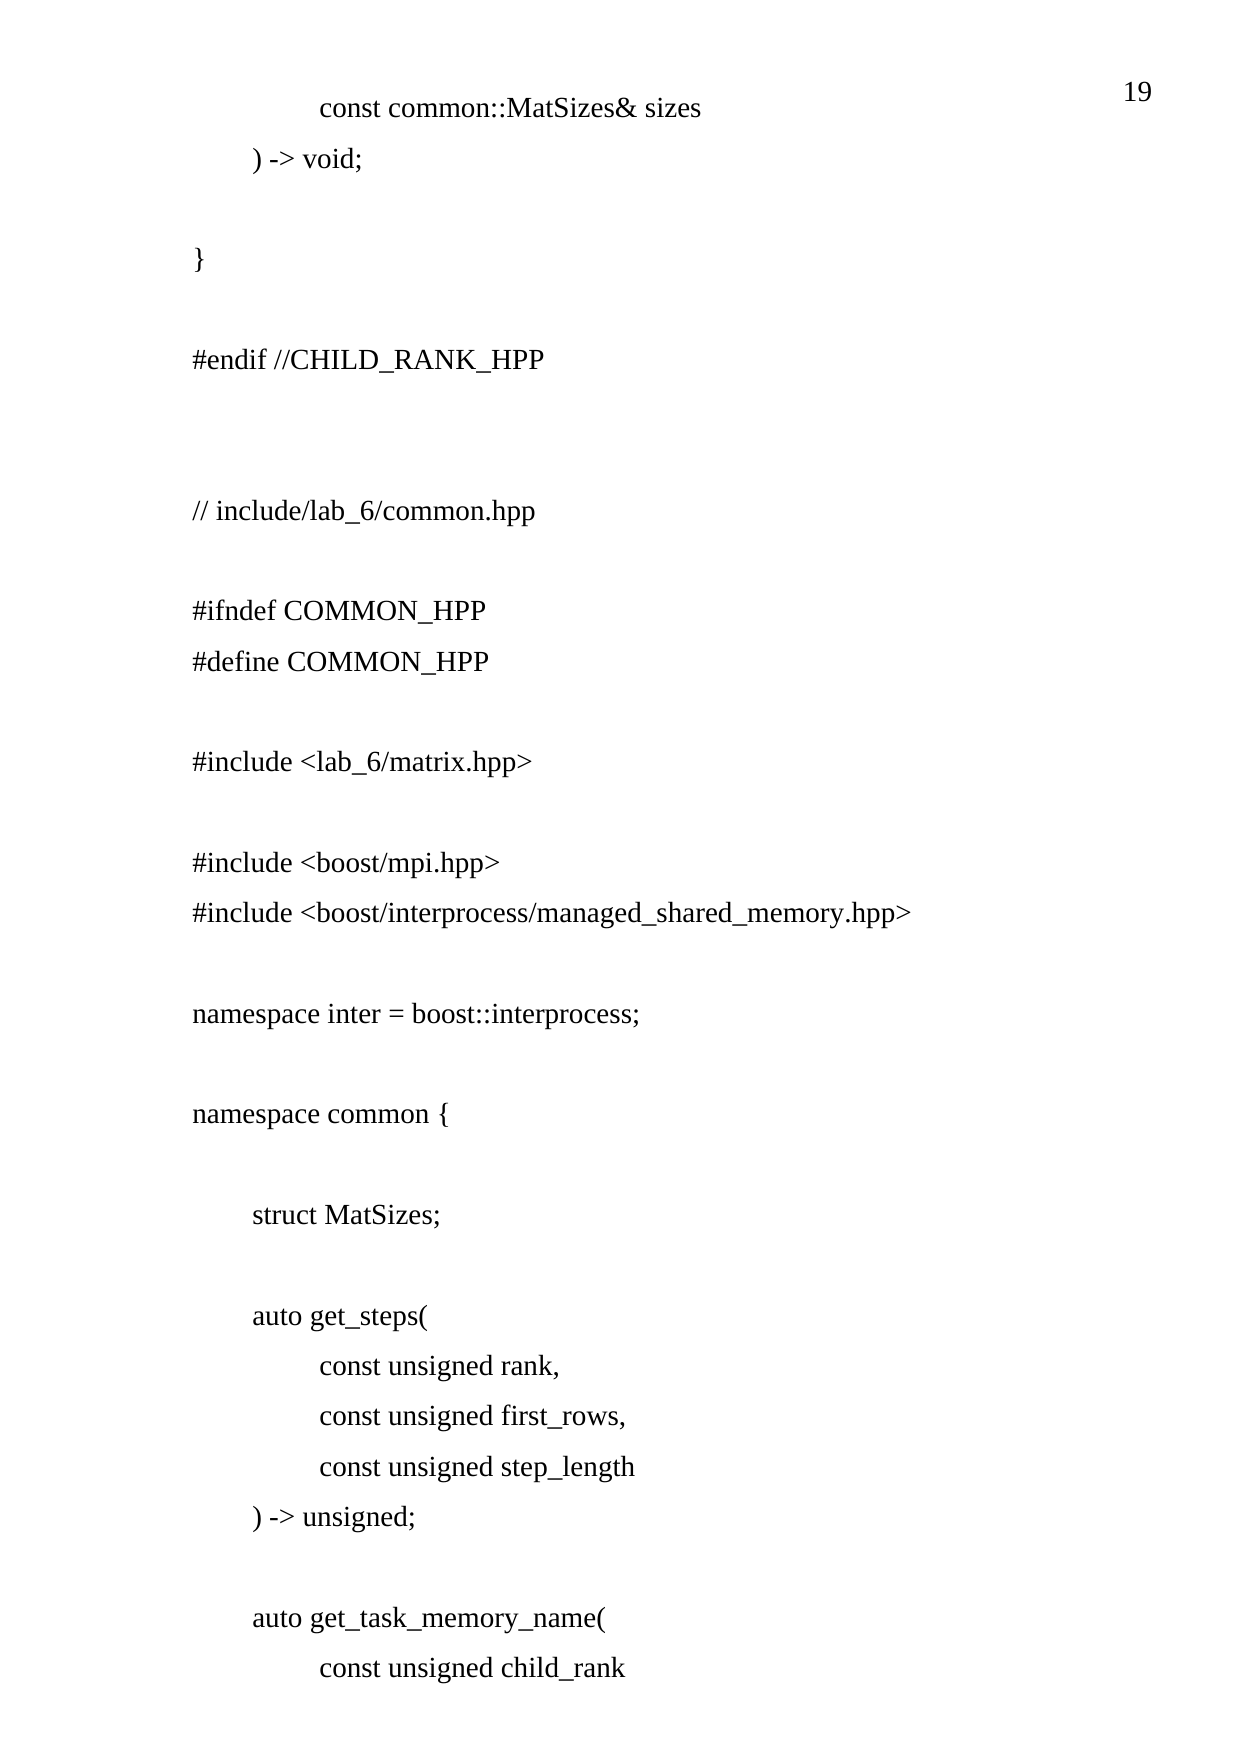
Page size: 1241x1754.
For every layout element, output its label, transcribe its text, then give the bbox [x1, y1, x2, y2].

text // include/lab_6/common.hpp [118, 493, 1122, 526]
text const unsigned first_rows, [118, 1398, 1122, 1432]
text #endif //CHILD_RANK_HPP [118, 342, 1122, 376]
text #include <boost/interprocess/managed_shared_memory.hpp> [118, 895, 1122, 929]
text #ifndef COMMON_HPP [118, 593, 1122, 627]
text auto get_task_memory_name( [118, 1600, 1122, 1633]
text const unsigned rank, [118, 1348, 1122, 1382]
text #include <boost/mpi.hpp> [118, 845, 1122, 879]
text #define COMMON_HPP [118, 644, 1122, 677]
text auto get_steps( [118, 1298, 1122, 1331]
text const unsigned step_length [118, 1449, 1122, 1482]
text const unsigned child_rank [118, 1650, 1122, 1684]
text struct MatSizes; [118, 1197, 1122, 1231]
text const common::MatSizes& sizes [118, 90, 1122, 124]
text namespace common { [118, 1097, 1122, 1130]
text namespace inter = boost::interprocess; [118, 996, 1122, 1029]
text #include <lab_6/matrix.hpp> [118, 744, 1122, 778]
text } [118, 241, 1122, 275]
text ) -> unsigned; [118, 1499, 1122, 1533]
text ) -> void; [118, 141, 1122, 174]
